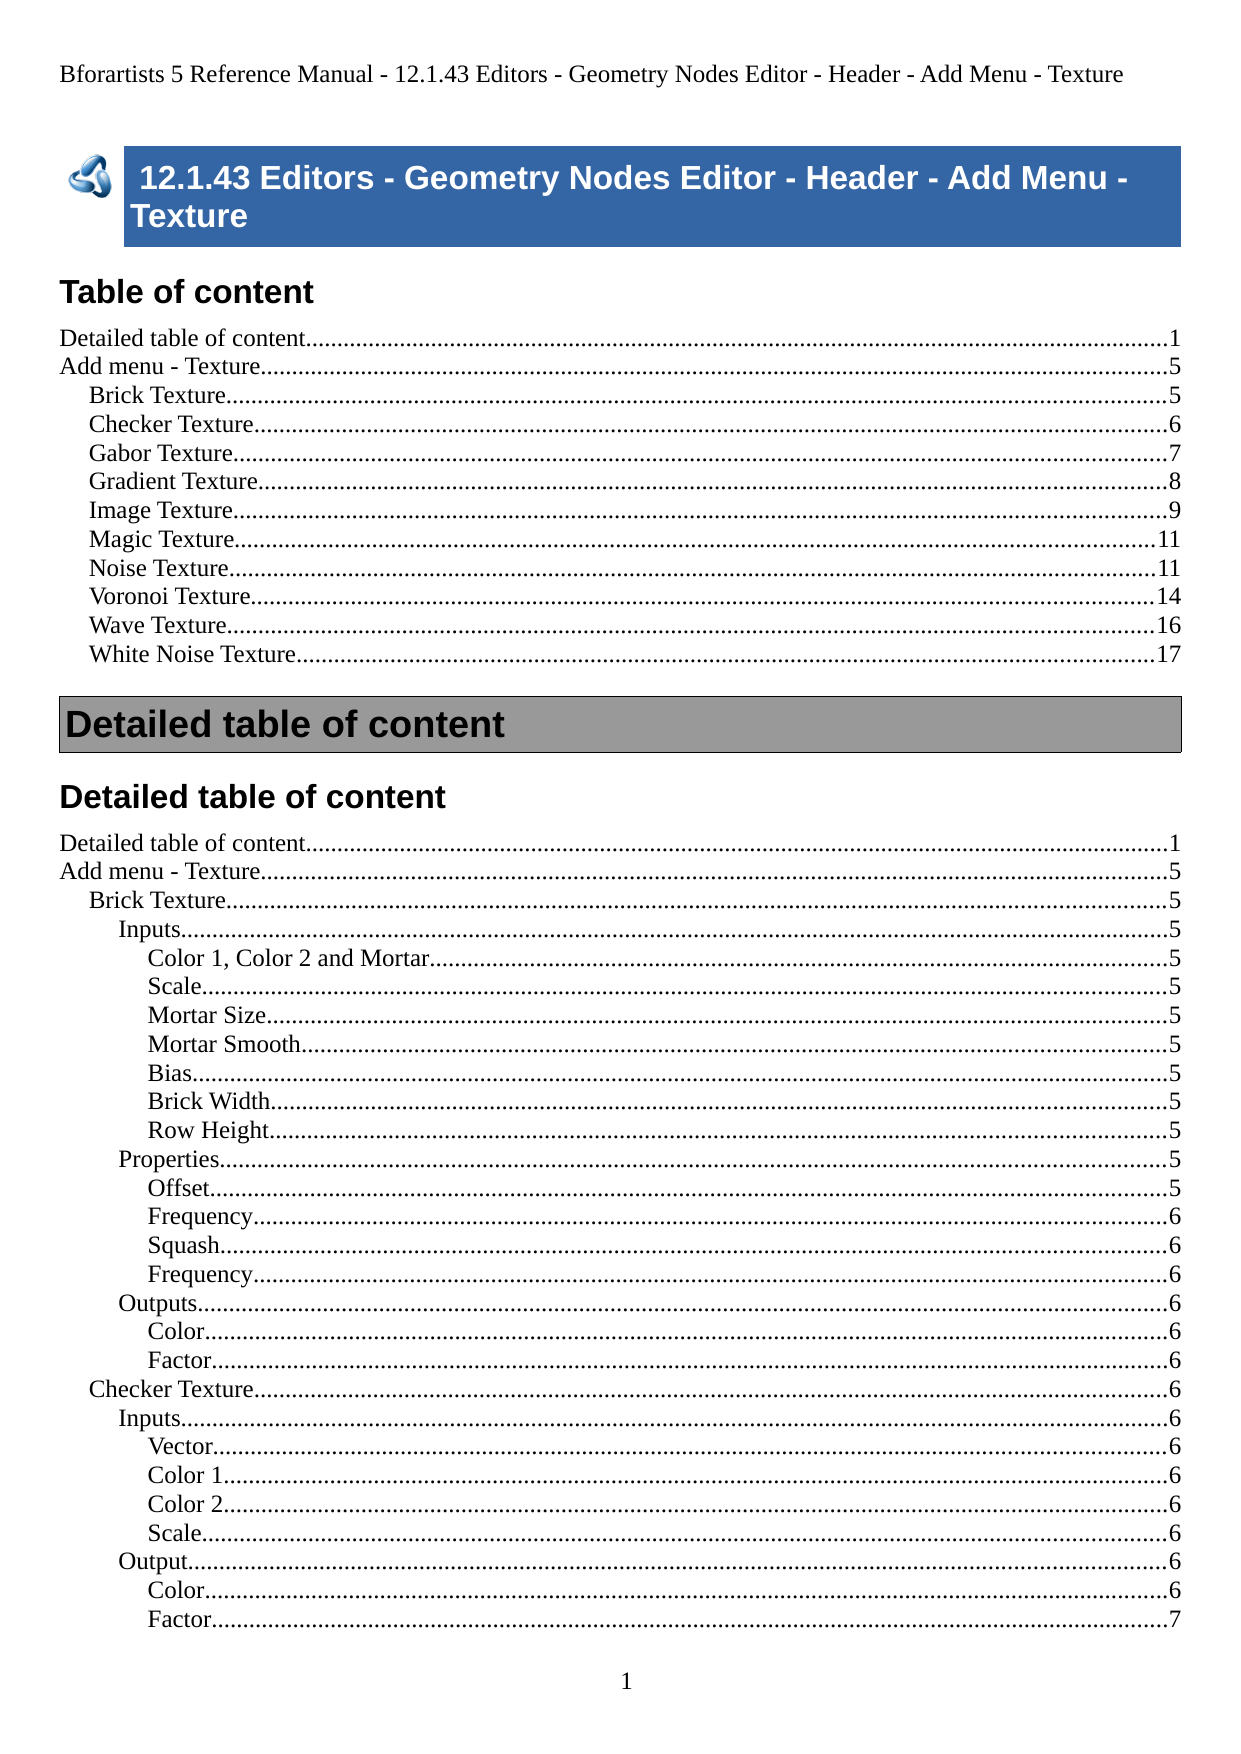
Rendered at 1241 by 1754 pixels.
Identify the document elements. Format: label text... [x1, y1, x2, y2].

text Color 1, Color 2 and Mortar 5 [147, 943, 1181, 971]
text Bias 5 [147, 1058, 1181, 1086]
text Add menu - Texture 5 [59, 856, 1181, 885]
text Brick Texture 5 [88, 885, 1181, 914]
subtitle Table of content [59, 272, 1181, 310]
text Mortar Smooth 5 [147, 1029, 1181, 1058]
text Detailed table of content 1 [59, 828, 1181, 856]
text Squash 6 [147, 1230, 1181, 1259]
text Outputs 6 [118, 1288, 1181, 1316]
text Checker Texture 6 [88, 1374, 1181, 1403]
text Color 1 6 [147, 1460, 1181, 1489]
text Scale 5 [147, 971, 1181, 1000]
text Inputs 6 [118, 1403, 1181, 1431]
text Offset 5 [147, 1173, 1181, 1201]
text Magic Texture 11 [88, 524, 1181, 553]
text Gradient Texture 8 [88, 466, 1181, 495]
text Row Height 5 [147, 1115, 1181, 1144]
text Factor 6 [147, 1345, 1181, 1374]
text White Noise Texture 17 [88, 639, 1181, 668]
text Inputs 5 [118, 914, 1181, 943]
text Color 2 6 [147, 1489, 1181, 1518]
text Frequency 6 [147, 1259, 1181, 1288]
text Factor 7 [147, 1604, 1181, 1633]
text Gabor Texture 7 [88, 438, 1181, 466]
text Brick Texture 5 [88, 380, 1181, 409]
table_header 12.1.43 Editors - Geometry Nodes Editor - Header - Add Menu - Texture [124, 146, 1181, 247]
text Image Texture 9 [88, 495, 1181, 524]
text Brick Width 5 [147, 1086, 1181, 1115]
text Voronoi Texture 14 [88, 581, 1181, 610]
text Wave Texture 16 [88, 610, 1181, 639]
subtitle Detailed table of content [59, 777, 1181, 815]
table_header Detailed table of content [60, 697, 1181, 752]
text Detailed table of content 1 [59, 323, 1181, 351]
text Output 6 [118, 1546, 1181, 1575]
text Mortar Size 5 [147, 1000, 1181, 1029]
text Scale 6 [147, 1518, 1181, 1546]
text Frequency 6 [147, 1201, 1181, 1230]
text Add menu - Texture 5 [59, 351, 1181, 380]
text Properties 5 [118, 1144, 1181, 1173]
text Color 6 [147, 1575, 1181, 1604]
text Checker Texture 6 [88, 409, 1181, 438]
table_header [59, 146, 124, 247]
text Color 6 [147, 1316, 1181, 1345]
picture [65, 152, 114, 201]
text Vector 6 [147, 1431, 1181, 1460]
text Noise Texture 11 [88, 553, 1181, 581]
